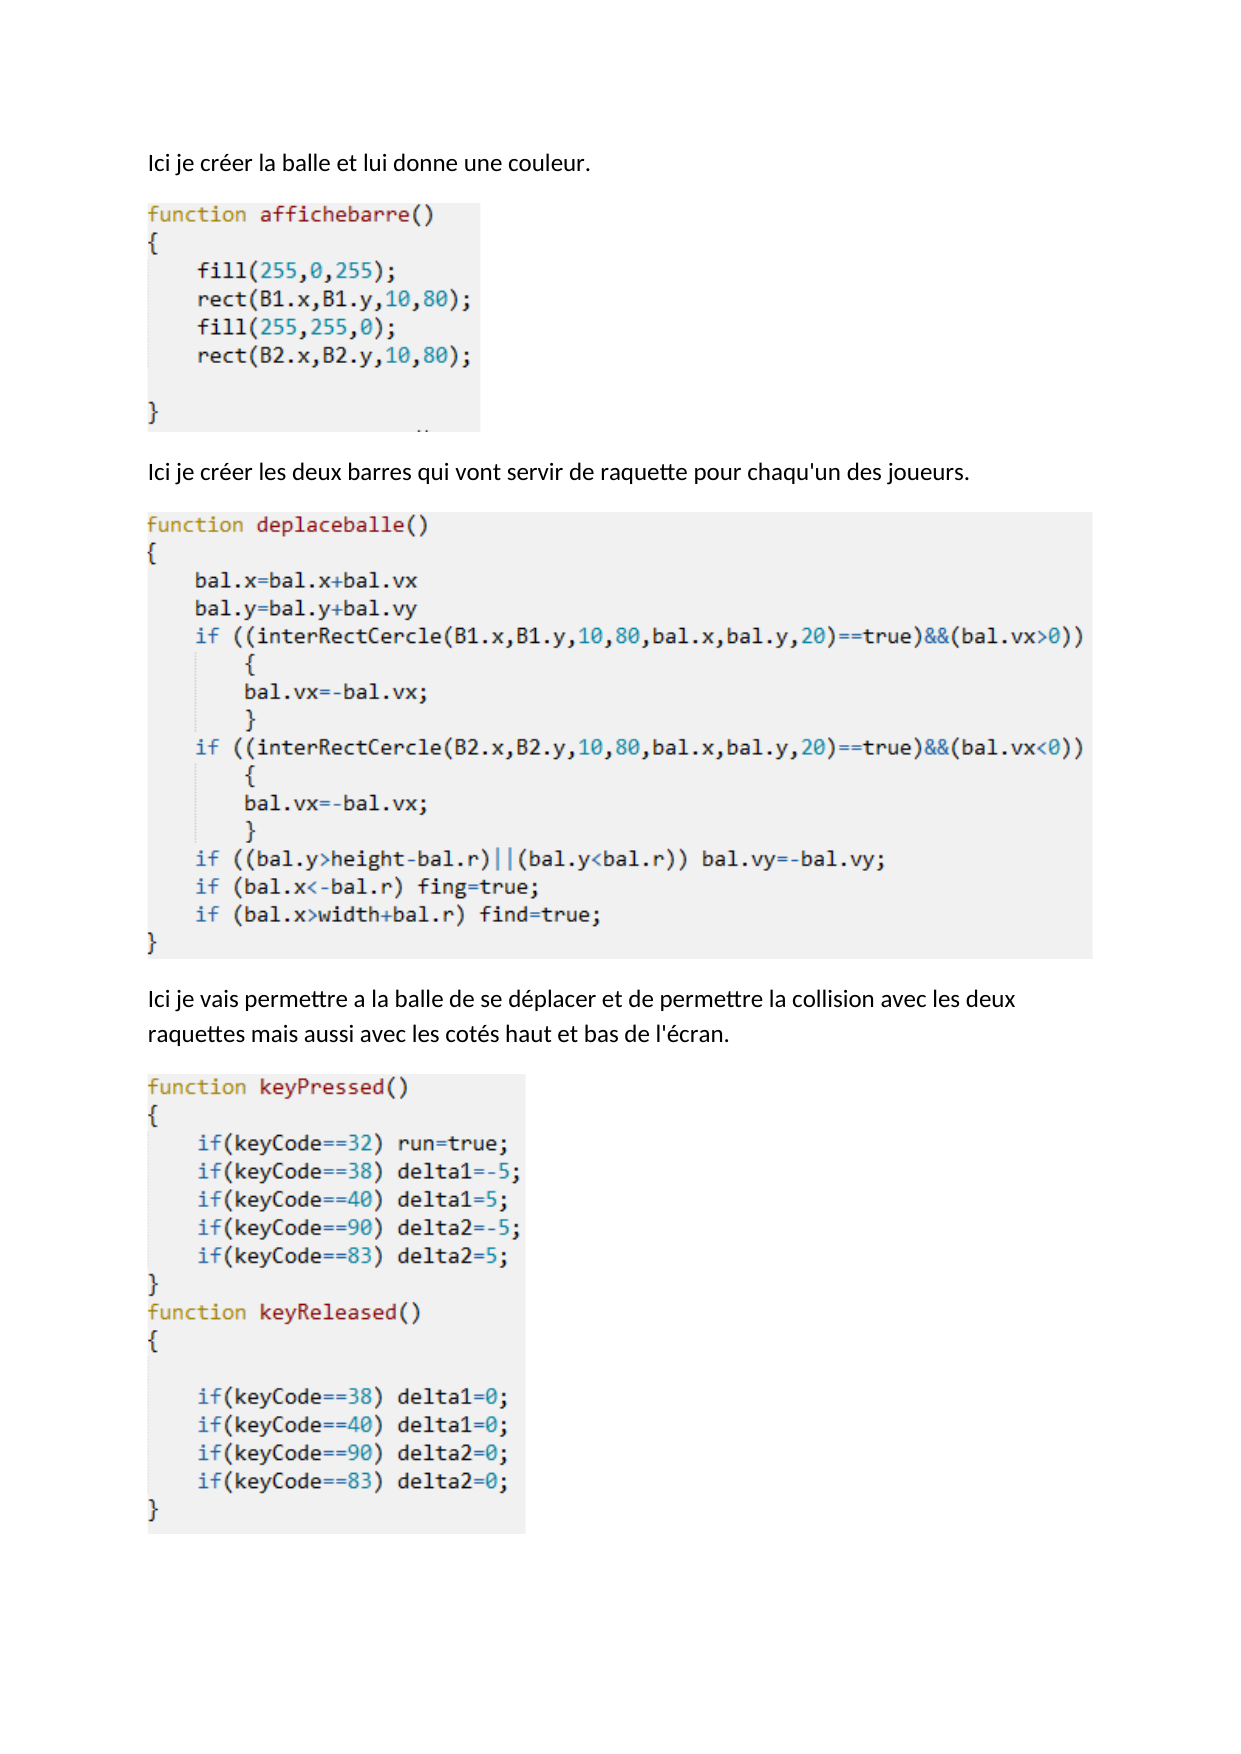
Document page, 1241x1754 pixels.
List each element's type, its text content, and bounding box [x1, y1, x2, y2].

text Ici je vais permettre a la balle de se déplacer et de permettre la collision avec les deux raquettes mais aussi avec les cotés haut et bas de l'écran. [148, 983, 1093, 1049]
picture [147, 203, 481, 432]
text Ici je créer les deux barres qui vont servir de raquette pour chaqu'un des joueurs. [148, 456, 1093, 487]
text Ici je créer la balle et lui donne une couleur. [148, 148, 1093, 178]
picture [147, 1074, 526, 1534]
picture [147, 512, 1093, 959]
